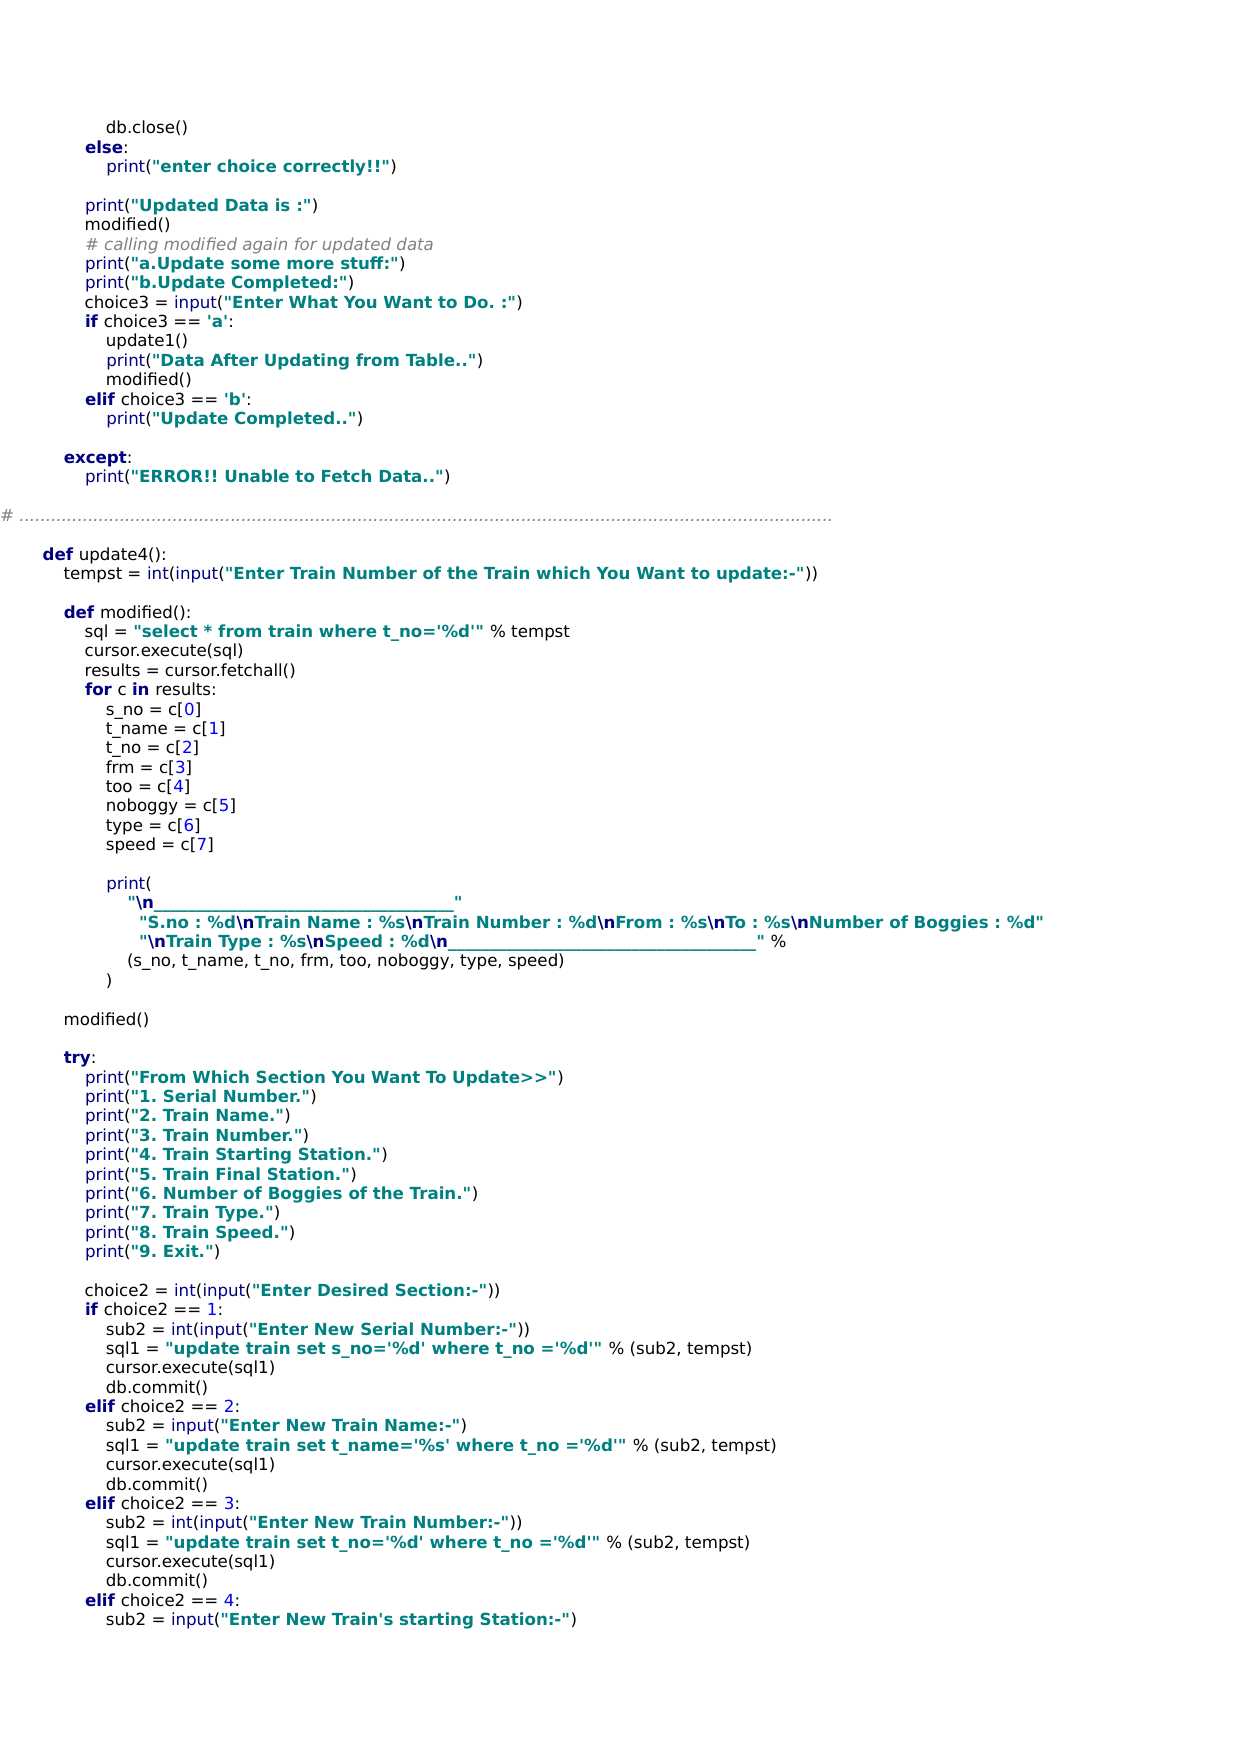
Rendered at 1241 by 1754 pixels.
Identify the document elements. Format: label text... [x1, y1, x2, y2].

text db.close() else: print("enter choice correctly!!") print("Updated Data is :") modified() # calling modified again for updated data print("a.Update some more stuff:") print("b.Update Completed:") choice3 = input("Enter What You Want to Do. :") if choice3 == 'a': update1() print("Data After Updating from Table..") modified() elif choice3 == 'b': print("Update Completed..") except: print("ERROR!! Unable to Fetch Data..") # .......................................................................................................................................................... def update4(): tempst = int(input("Enter Train Number of the Train which You Want to update:-")) def modified(): sql = "select * from train where t_no='%d'" % tempst cursor.execute(sql) results = cursor.fetchall() for c in results: s_no = c[0] t_name = c[1] t_no = c[2] frm = c[3] too = c[4] noboggy = c[5] type = c[6] speed = c[7] print( "\n____________________________________" "S.no : %d\nTrain Name : %s\nTrain Number : %d\nFrom : %s\nTo : %s\nNumber of Boggies : %d" "\nTrain Type : %s\nSpeed : %d\n_____________________________________" % (s_no, t_name, t_no, frm, too, noboggy, type, speed) ) modified() try: print("From Which Section You Want To Update>>") print("1. Serial Number.") print("2. Train Name.") print("3. Train Number.") print("4. Train Starting Station.") print("5. Train Final Station.") print("6. Number of Boggies of the Train.") print("7. Train Type.") print("8. Train Speed.") print("9. Exit.") choice2 = int(input("Enter Desired Section:-")) if choice2 == 1: sub2 = int(input("Enter New Serial Number:-")) sql1 = "update train set s_no='%d' where t_no ='%d'" % (sub2, tempst) cursor.execute(sql1) db.commit() elif choice2 == 2: sub2 = input("Enter New Train Name:-") sql1 = "update train set t_name='%s' where t_no ='%d'" % (sub2, tempst) cursor.execute(sql1) db.commit() elif choice2 == 3: sub2 = int(input("Enter New Train Number:-")) sql1 = "update train set t_no='%d' where t_no ='%d'" % (sub2, tempst) cursor.execute(sql1) db.commit() elif choice2 == 4: sub2 = input("Enter New Train's starting Station:-") [0, 118, 1240, 1629]
